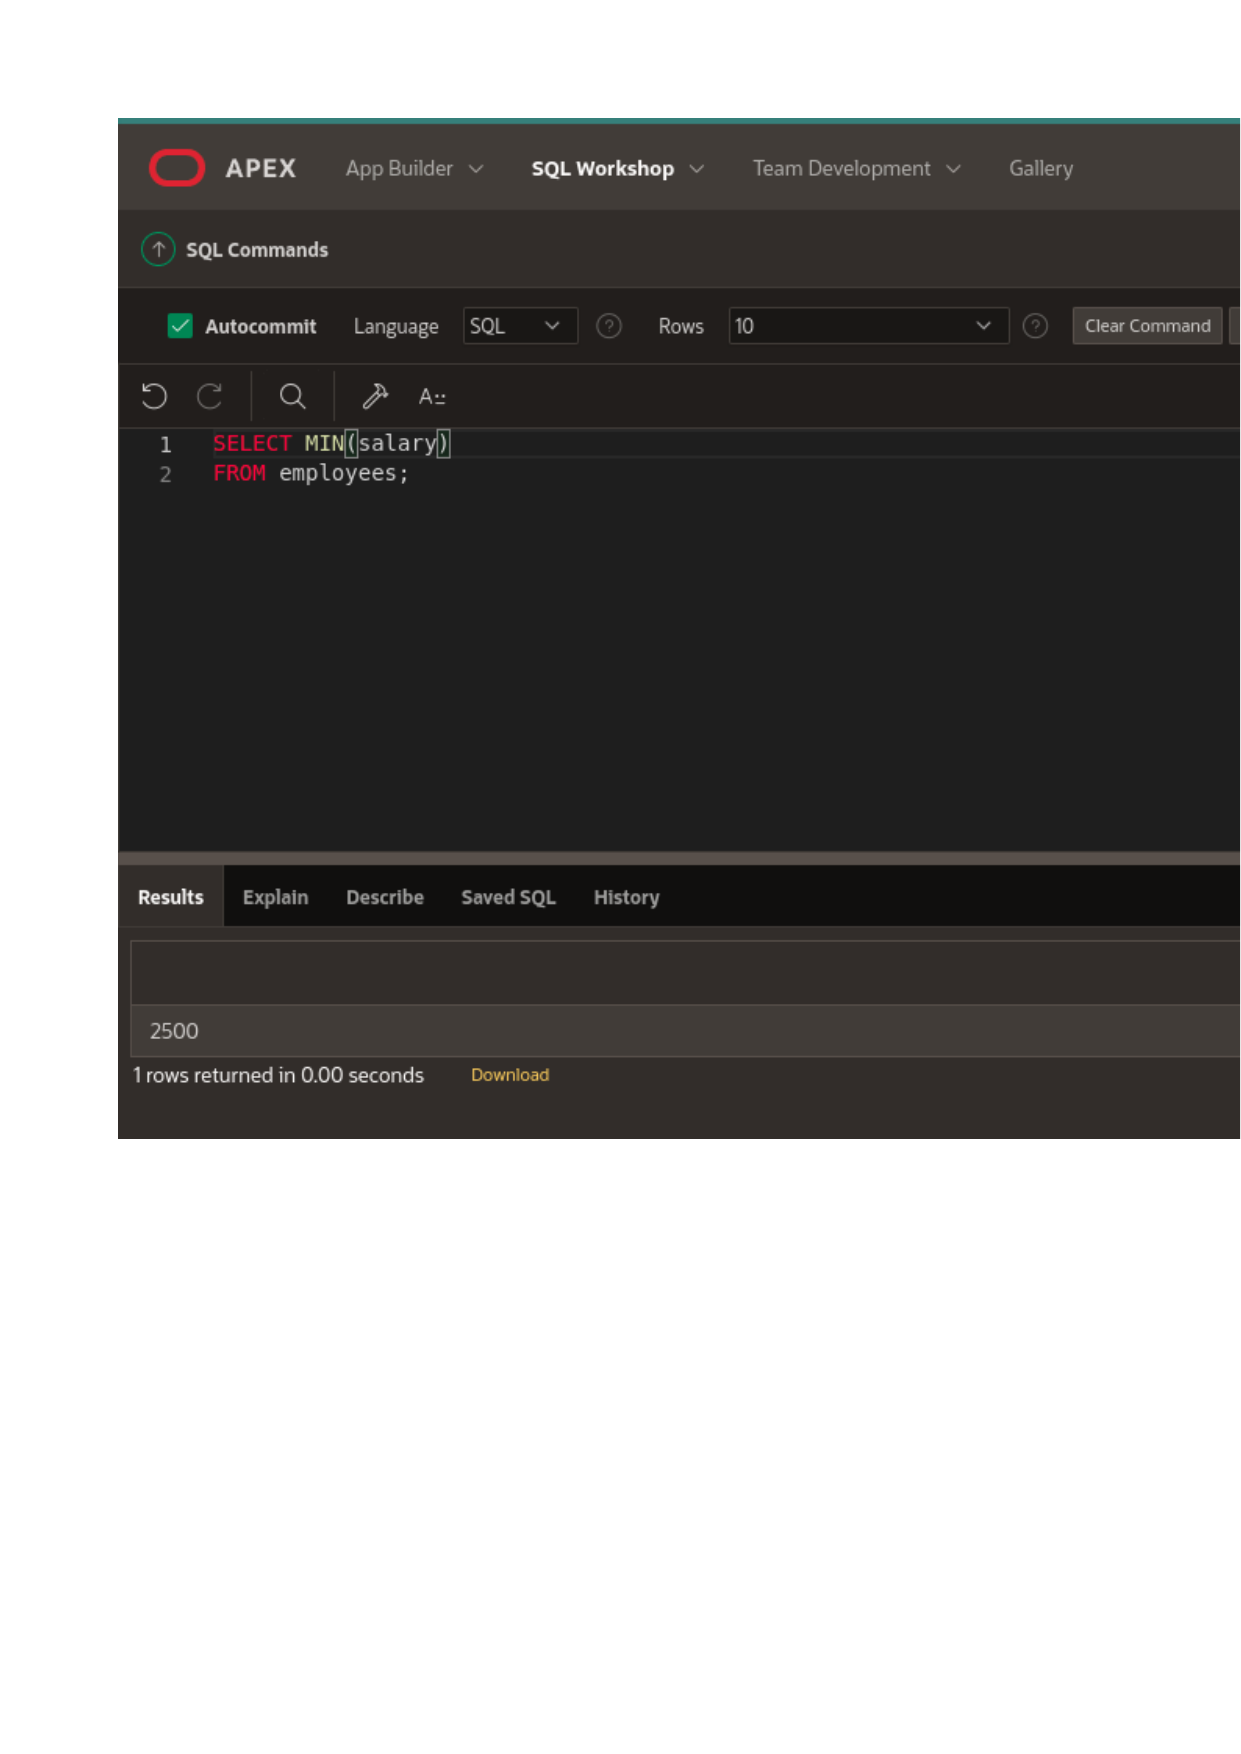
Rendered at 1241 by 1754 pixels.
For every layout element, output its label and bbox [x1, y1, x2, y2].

picture [118, 118, 1241, 1139]
